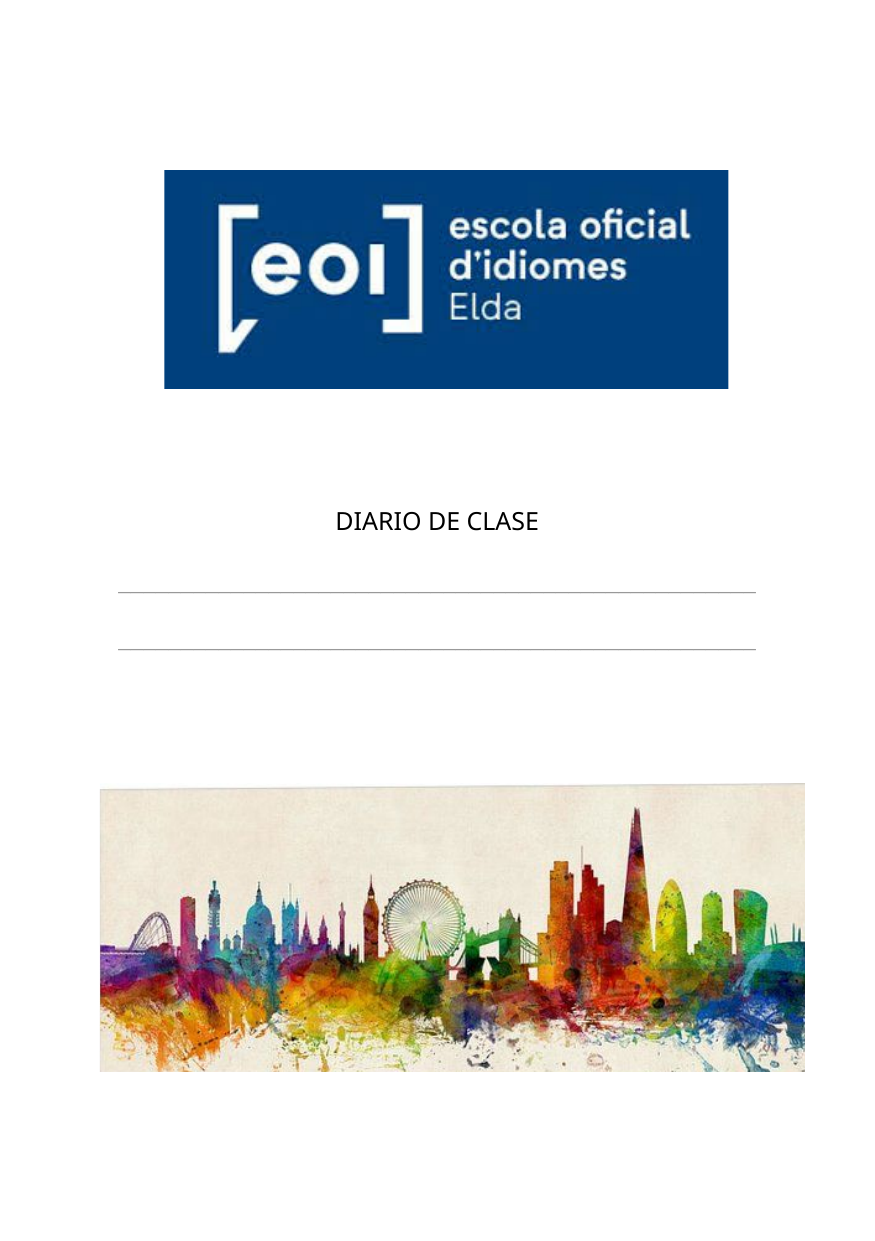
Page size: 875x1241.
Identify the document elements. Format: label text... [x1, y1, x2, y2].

text ___________________________________________________ [118, 624, 756, 649]
picture [164, 170, 729, 389]
picture [99, 783, 805, 1072]
text DIARIO DE CLASE [118, 504, 756, 538]
text ___________________________________________________ [118, 567, 756, 592]
